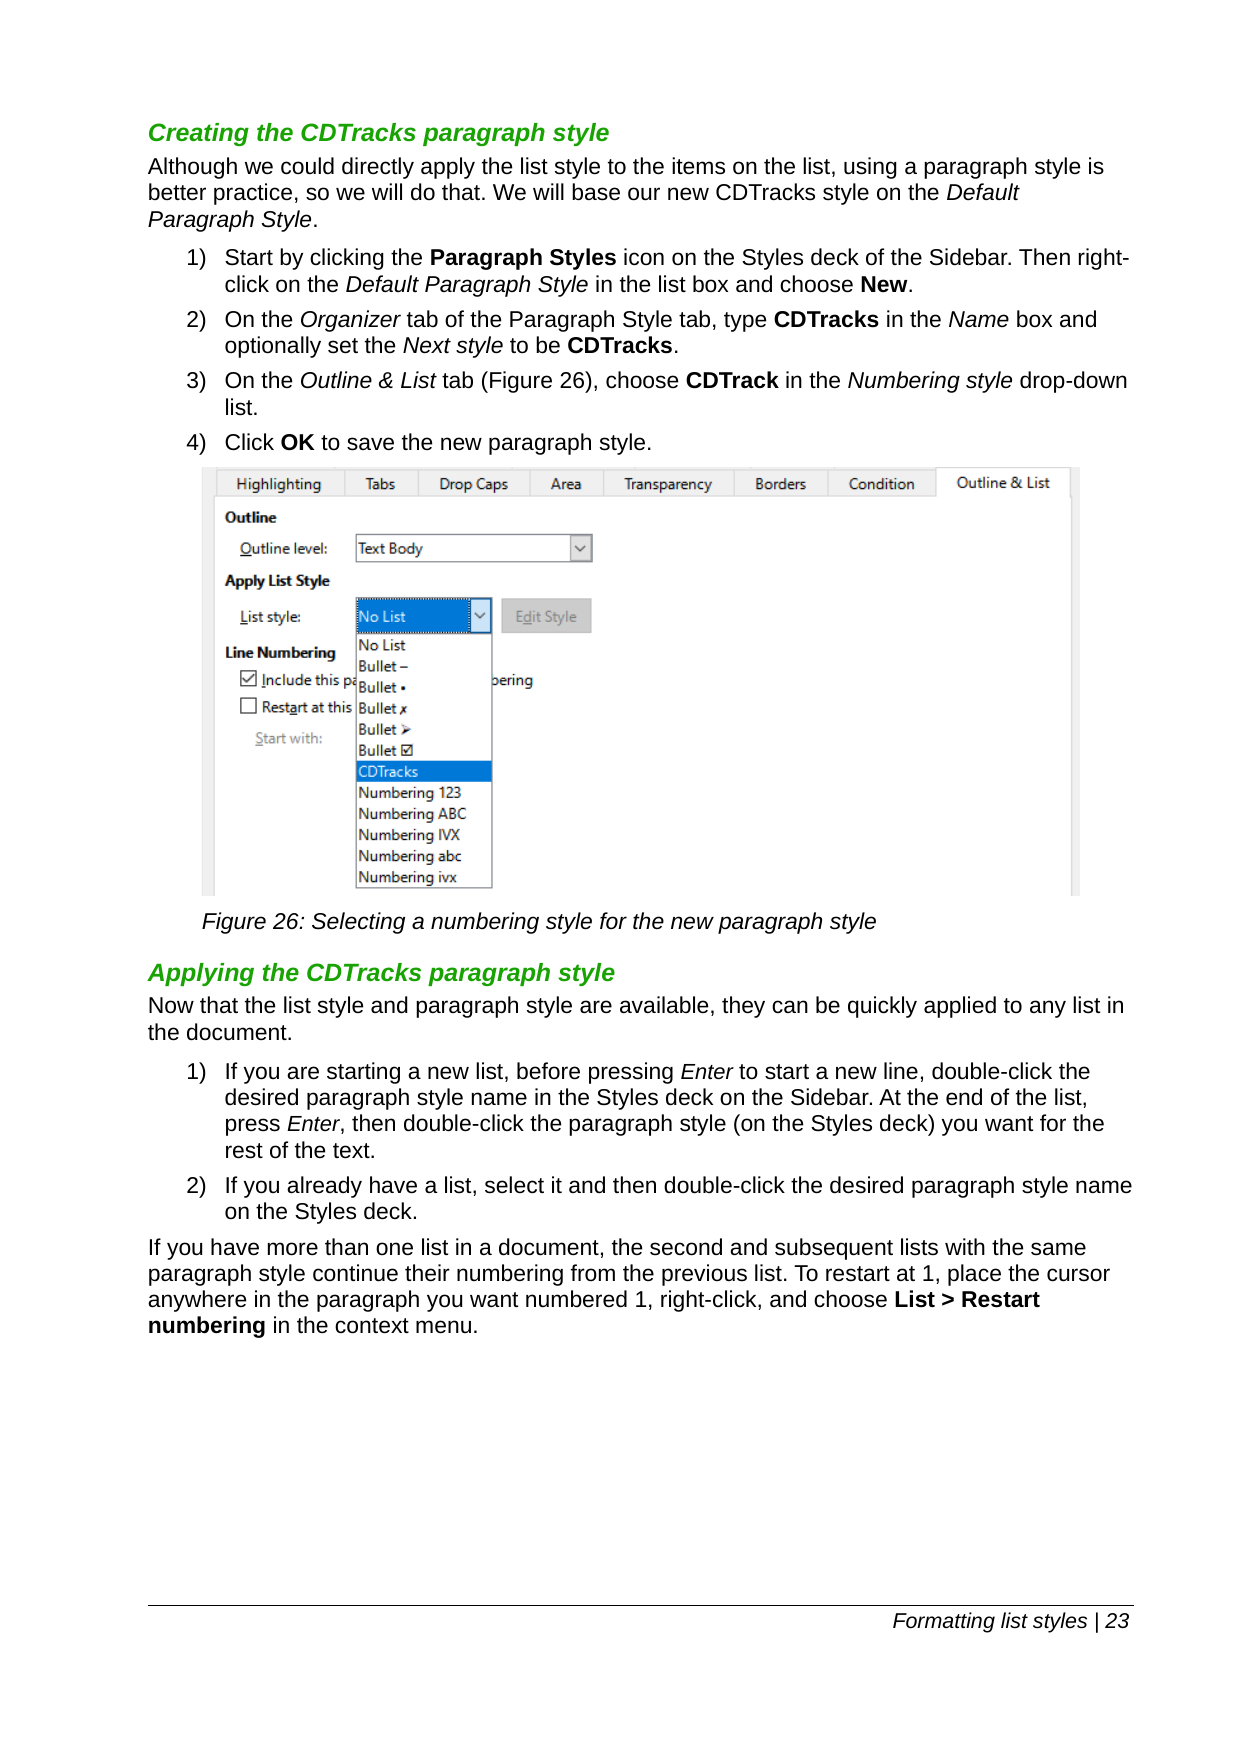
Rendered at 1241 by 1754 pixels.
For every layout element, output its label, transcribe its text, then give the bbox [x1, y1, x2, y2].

subtitle Applying the CDTracks paragraph style [148, 958, 1134, 986]
text If you have more than one list in a document, the second and subsequent lists with the same paragraph style continue their numbering from the previous list. To restart at 1, place the cursor anywhere in the paragraph you want numbered 1, right-click, and choose List > Restart numbering in the context menu. [148, 1233, 1134, 1339]
subtitle Creating the CDTracks paragraph style [148, 118, 1134, 147]
list Now that the list style and paragraph style are available, they can be quickly applied to any list in the document. [148, 992, 1134, 1045]
list If you are starting a new list, before pressing Enter to start a new line, double-click the desired paragraph style name in the Styles deck on the Sidebar. At the end of the list, press Enter, then double-click the paragraph style (on the Styles deck) you want for the rest of the text. [207, 1058, 1134, 1163]
list If you already have a list, select it and then double-click the desired paragraph style name on the Styles deck. [207, 1172, 1134, 1224]
text Figure 26: Selecting a numbering style for the new paragraph style [202, 908, 1080, 934]
list On the Outline & List tab (Figure 26), choose CDTrack in the Numbering style drop-down list. [207, 367, 1134, 420]
text Although we could directly apply the list style to the items on the list, using a paragraph style is better practice, so we will do that. We will base our new CDTracks style on the Default Paragraph Style. [148, 153, 1134, 232]
list Click OK to save the new paragraph style. [207, 429, 1134, 455]
picture [201, 467, 1080, 896]
list Start by clicking the Paragraph Styles icon on the Styles deck of the Sidebar. Then right-click on the Default Paragraph Style in the list box and choose New. [207, 244, 1134, 297]
list On the Organizer tab of the Paragraph Style tab, type CDTracks in the Name box and optionally set the Next style to be CDTracks. [207, 306, 1134, 359]
